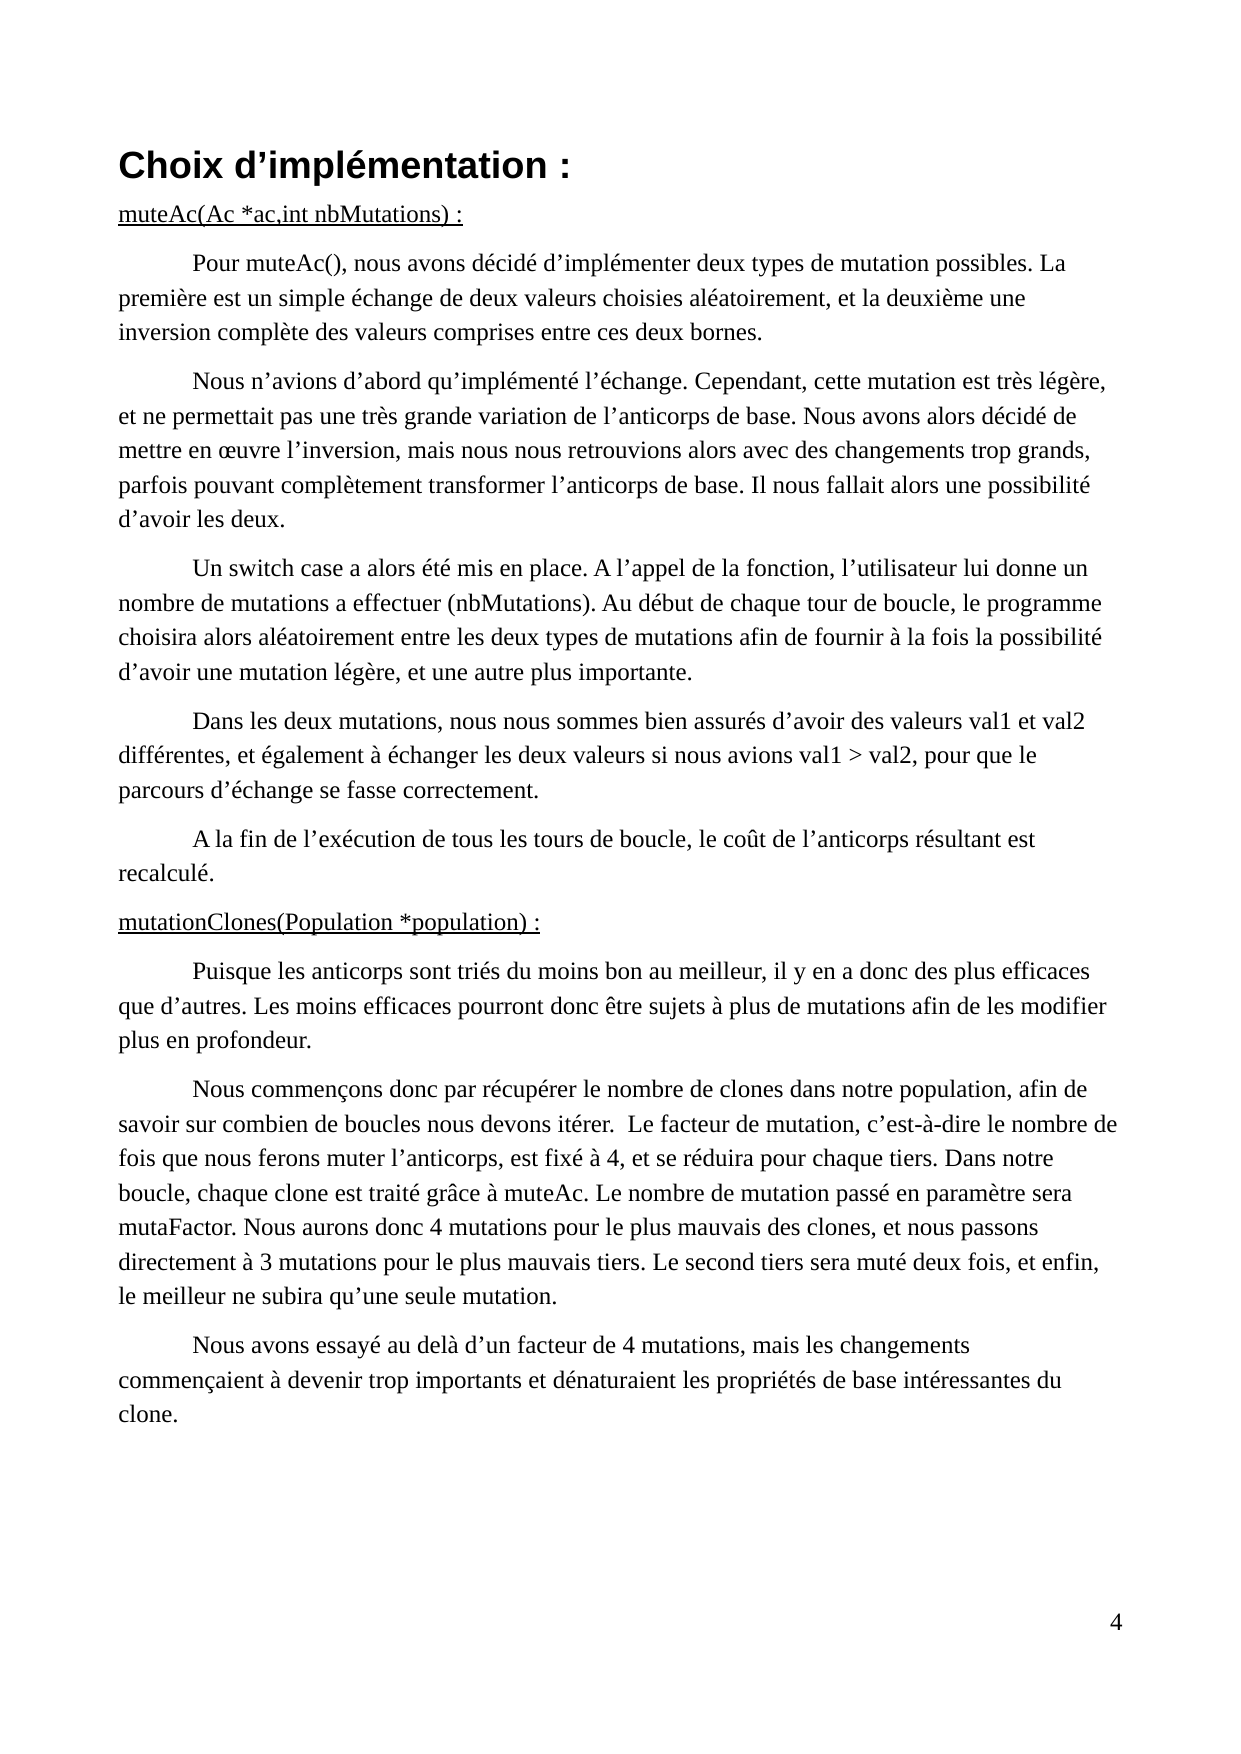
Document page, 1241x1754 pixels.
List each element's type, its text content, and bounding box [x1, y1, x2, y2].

text Dans les deux mutations, nous nous sommes bien assurés d’avoir des valeurs val1 et val2 différentes, et également à échanger les deux valeurs si nous avions val1 > val2, pour que le parcours d’échange se fasse correctement. [118, 706, 1122, 803]
text mutationClones(Population *population) : [118, 907, 1122, 936]
text Un switch case a alors été mis en place. A l’appel de la fonction, l’utilisateur lui donne un nombre de mutations a effectuer (nbMutations). Au début de chaque tour de boucle, le programme choisira alors aléatoirement entre les deux types de mutations afin de fournir à la fois la possibilité d’avoir une mutation légère, et une autre plus importante. [118, 553, 1122, 686]
text muteAc(Ac *ac,int nbMutations) : [118, 199, 1122, 228]
subtitle Choix d’implémentation : [118, 143, 1122, 187]
text A la fin de l’exécution de tous les tours de boucle, le coût de l’anticorps résultant est recalculé. [118, 824, 1122, 887]
text Nous commençons donc par récupérer le nombre de clones dans notre population, afin de savoir sur combien de boucles nous devons itérer. Le facteur de mutation, c’est-à-dire le nombre de fois que nous ferons muter l’anticorps, est fixé à 4, et se réduira pour chaque tiers. Dans notre boucle, chaque clone est traité grâce à muteAc. Le nombre de mutation passé en paramètre sera mutaFactor. Nous aurons donc 4 mutations pour le plus mauvais des clones, et nous passons directement à 3 mutations pour le plus mauvais tiers. Le second tiers sera muté deux fois, et enfin, le meilleur ne subira qu’une seule mutation. [118, 1074, 1122, 1310]
text Nous n’avions d’abord qu’implémenté l’échange. Cependant, cette mutation est très légère, et ne permettait pas une très grande variation de l’anticorps de base. Nous avons alors décidé de mettre en œuvre l’inversion, mais nous nous retrouvions alors avec des changements trop grands, parfois pouvant complètement transformer l’anticorps de base. Il nous fallait alors une possibilité d’avoir les deux. [118, 366, 1122, 533]
text Pour muteAc(), nous avons décidé d’implémenter deux types de mutation possibles. La première est un simple échange de deux valeurs choisies aléatoirement, et la deuxième une inversion complète des valeurs comprises entre ces deux bornes. [118, 248, 1122, 346]
text Nous avons essayé au delà d’un facteur de 4 mutations, mais les changements commençaient à devenir trop importants et dénaturaient les propriétés de base intéressantes du clone. [118, 1330, 1122, 1428]
text Puisque les anticorps sont triés du moins bon au meilleur, il y en a donc des plus efficaces que d’autres. Les moins efficaces pourront donc être sujets à plus de mutations afin de les modifier plus en profondeur. [118, 956, 1122, 1054]
